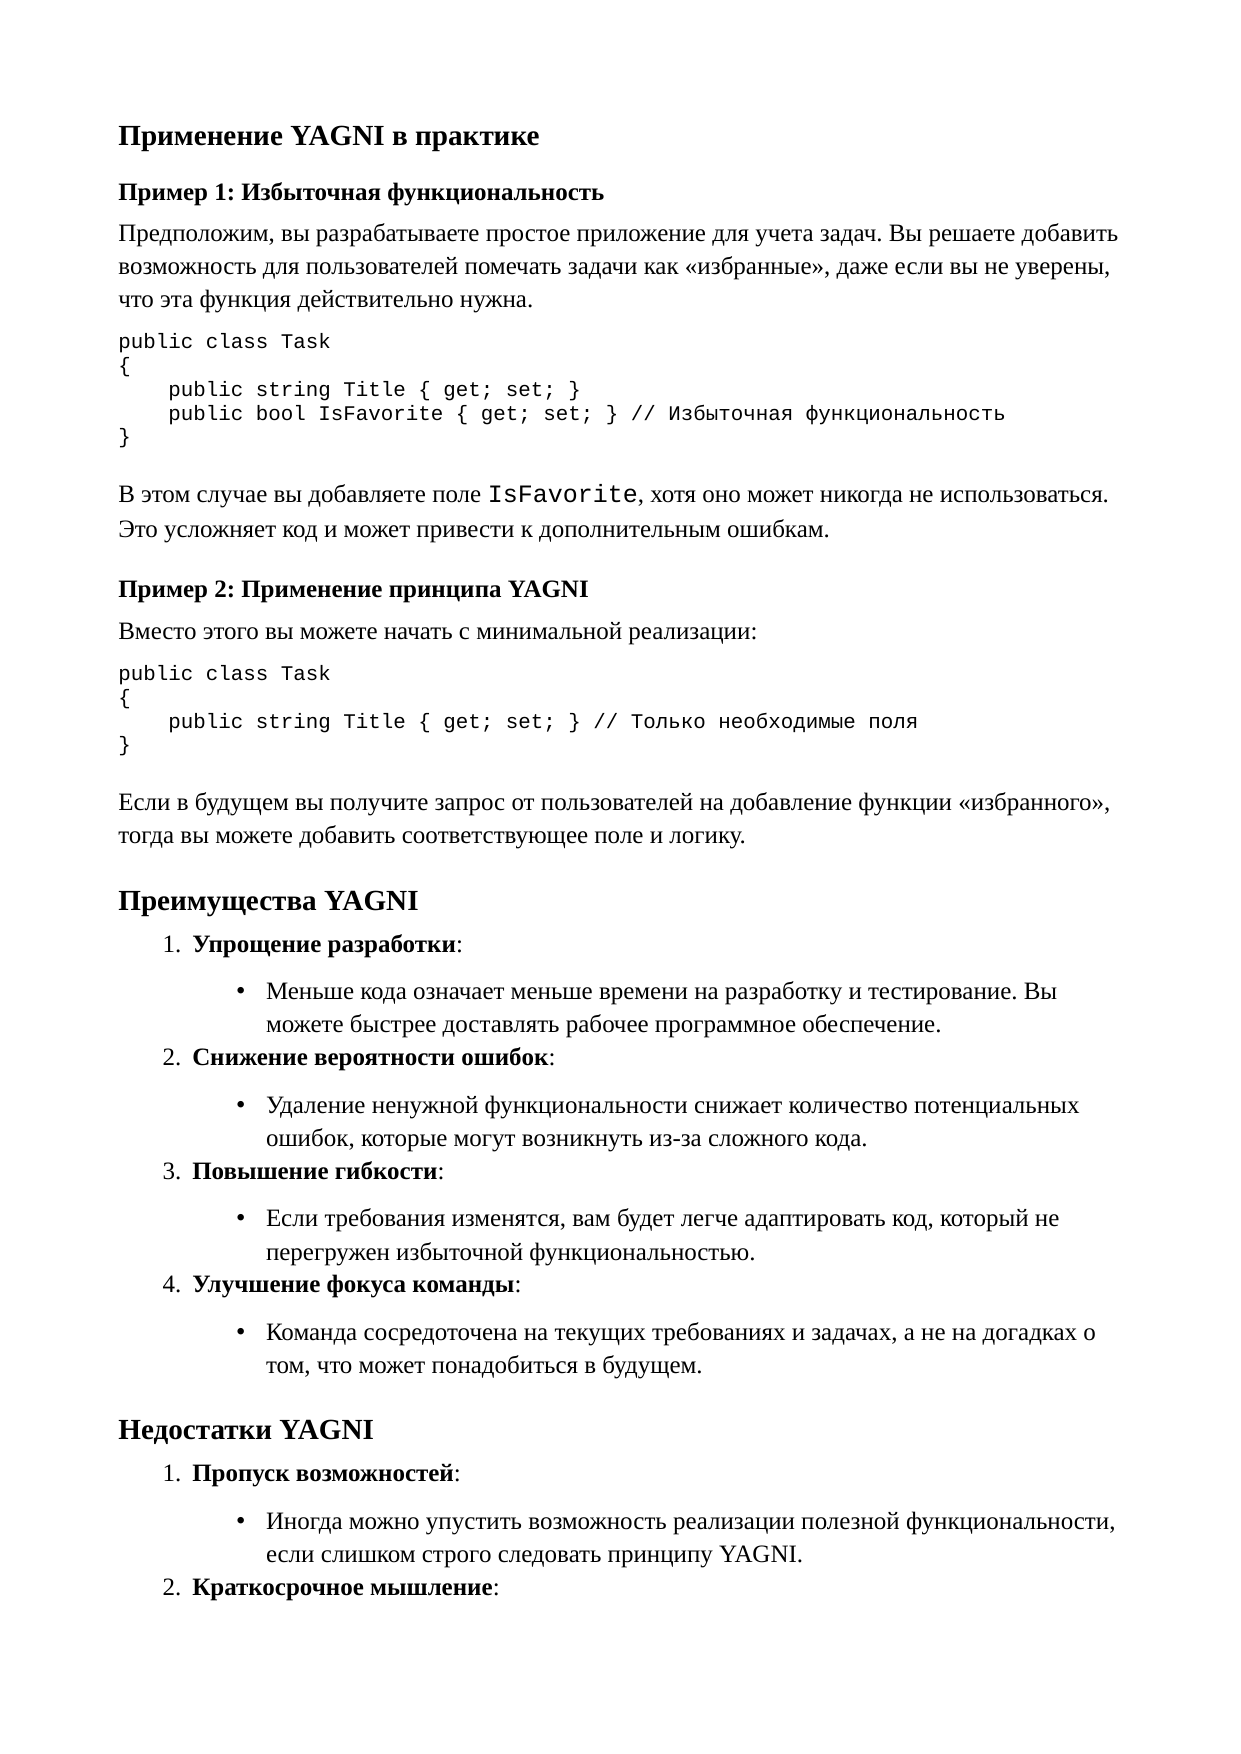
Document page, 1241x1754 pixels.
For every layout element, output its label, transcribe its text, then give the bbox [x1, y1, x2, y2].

text В этом случае вы добавляете поле IsFavorite, хотя оно может никогда не использоваться. Это усложняет код и может привести к дополнительным ошибкам. [118, 479, 1122, 543]
text public class Task [118, 332, 1122, 355]
text Предположим, вы разрабатываете простое приложение для учета задач. Вы решаете добавить возможность для пользователей помечать задачи как «избранные», даже если вы не уверены, что эта функция действительно нужна. [118, 218, 1122, 313]
text { [118, 687, 1122, 711]
text public string Title { get; set; } [118, 379, 1122, 402]
list Краткосрочное мышление: [162, 1572, 1122, 1601]
list Меньше кода означает меньше времени на разработку и тестирование. Вы можете быстрее доставлять рабочее программное обеспечение. [236, 976, 1122, 1038]
subtitle Пример 2: Применение принципа YAGNI [118, 574, 1122, 603]
text public class Task [118, 663, 1122, 687]
subtitle Недостатки YAGNI [118, 1412, 1122, 1446]
list Улучшение фокуса команды: [162, 1269, 1122, 1298]
text Если в будущем вы получите запрос от пользователей на добавление функции «избранного», тогда вы можете добавить соответствующее поле и логику. [118, 787, 1122, 849]
subtitle Применение YAGNI в практике [118, 118, 1122, 152]
text } [118, 426, 1122, 450]
list Удаление ненужной функциональности снижает количество потенциальных ошибок, которые могут возникнуть из-за сложного кода. [236, 1090, 1122, 1152]
text Вместо этого вы можете начать с минимальной реализации: [118, 616, 1122, 644]
text } [118, 734, 1122, 758]
subtitle Преимущества YAGNI [118, 883, 1122, 916]
list Иногда можно упустить возможность реализации полезной функциональности, если слишком строго следовать принципу YAGNI. [236, 1506, 1122, 1568]
text public bool IsFavorite { get; set; } // Избыточная функциональность [118, 402, 1122, 426]
list Команда сосредоточена на текущих требованиях и задачах, а не на догадках о том, что может понадобиться в будущем. [236, 1317, 1122, 1379]
list Если требования изменятся, вам будет легче адаптировать код, который не перегружен избыточной функциональностью. [236, 1203, 1122, 1265]
list Снижение вероятности ошибок: [162, 1042, 1122, 1071]
text public string Title { get; set; } // Только необходимые поля [118, 711, 1122, 734]
list Пропуск возможностей: [162, 1458, 1122, 1487]
list Повышение гибкости: [162, 1156, 1122, 1185]
text { [118, 355, 1122, 379]
subtitle Пример 1: Избыточная функциональность [118, 177, 1122, 205]
list Упрощение разработки: [162, 929, 1122, 957]
